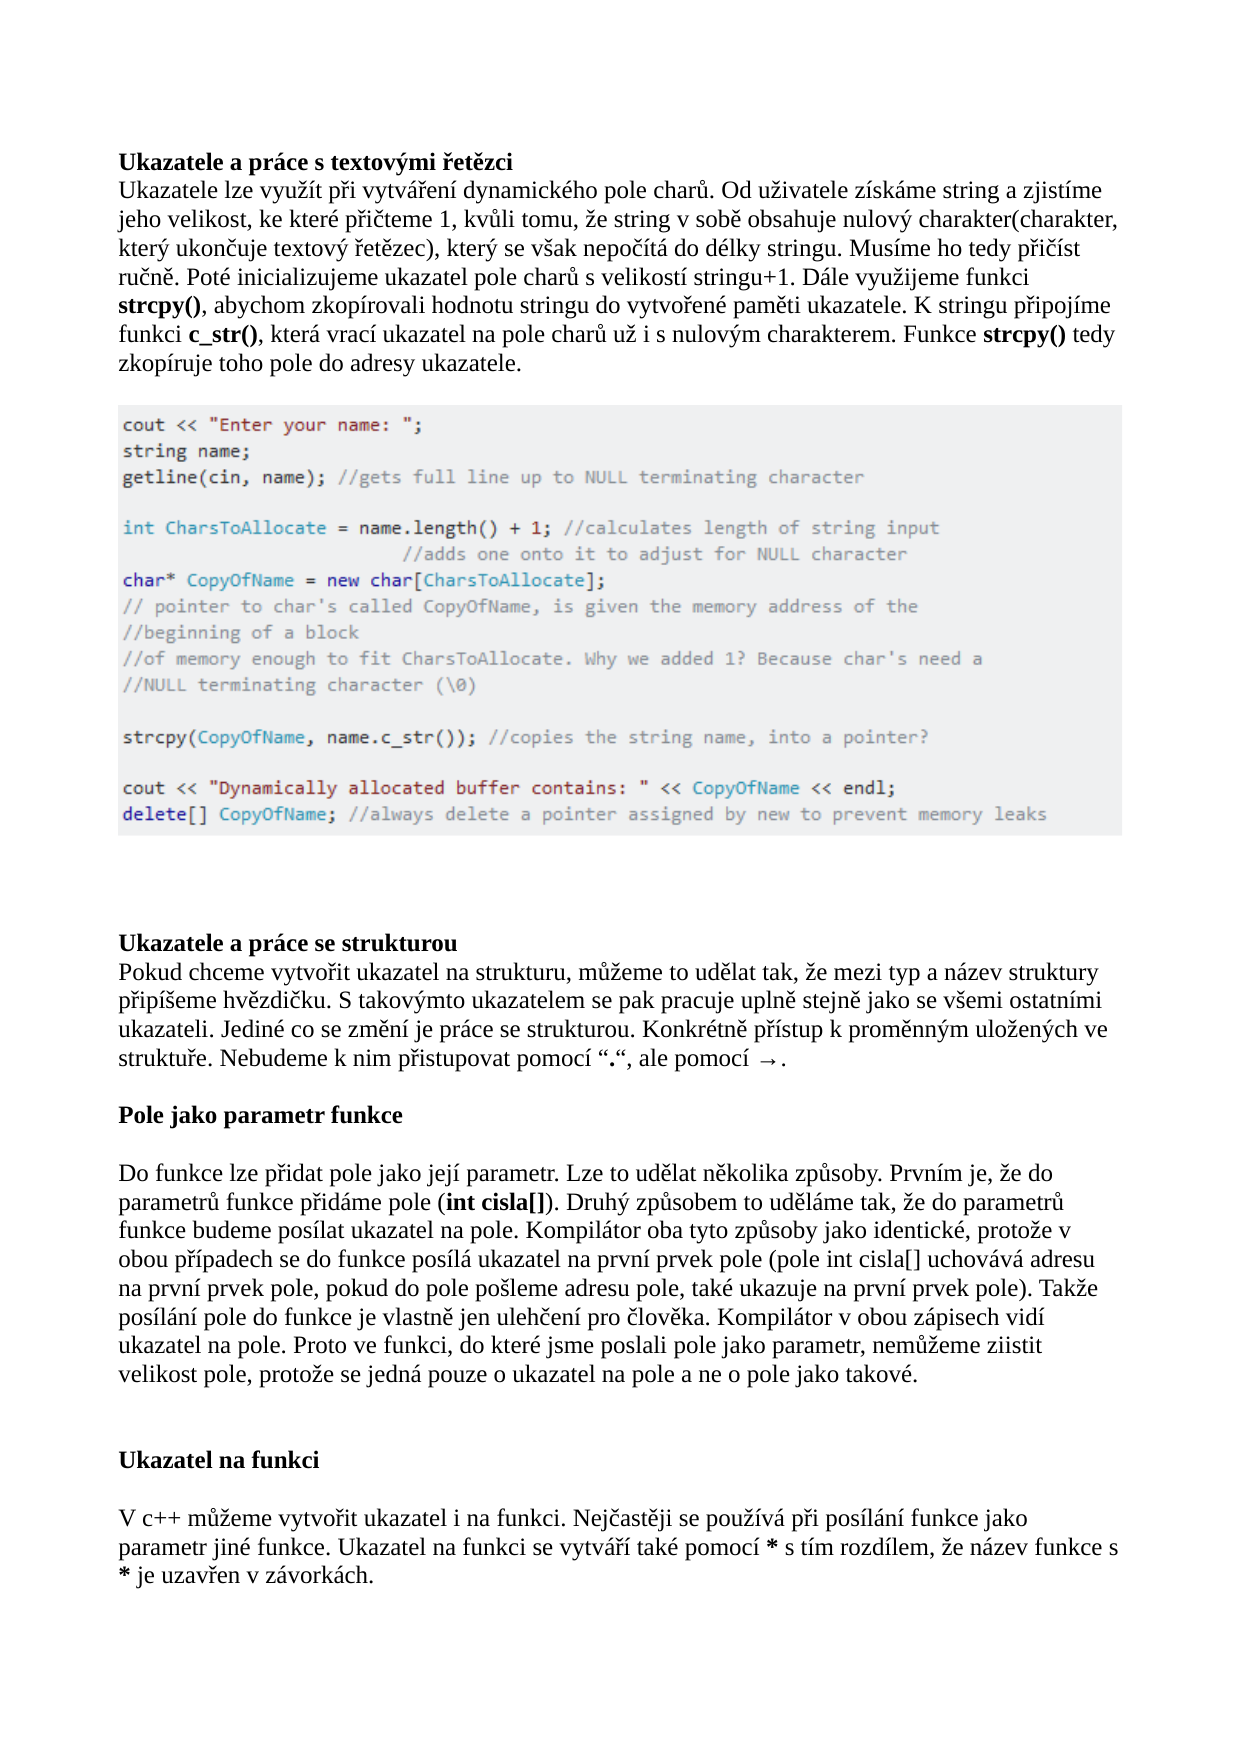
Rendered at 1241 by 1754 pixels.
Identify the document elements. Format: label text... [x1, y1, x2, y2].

text Pole jako parametr funkce [118, 1100, 1122, 1129]
text Ukazatele a práce se strukturou [118, 928, 1122, 957]
text Ukazatel na funkci [118, 1445, 1122, 1474]
text Pokud chceme vytvořit ukazatel na strukturu, můžeme to udělat tak, že mezi typ a název struktury připíšeme hvězdičku. S takovýmto ukazatelem se pak pracuje uplně stejně jako se všemi ostatními ukazateli. Jediné co se změní je práce se strukturou. Konkrétně přístup k proměnným uložených ve struktuře. Nebudeme k nim přistupovat pomocí “.“, ale pomocí →. [118, 957, 1122, 1072]
text Do funkce lze přidat pole jako její parametr. Lze to udělat několika způsoby. Prvním je, že do parametrů funkce přidáme pole (int cisla[]). Druhý způsobem to uděláme tak, že do parametrů funkce budeme posílat ukazatel na pole. Kompilátor oba tyto způsoby jako identické, protože v obou případech se do funkce posílá ukazatel na první prvek pole (pole int cisla[] uchovává adresu na první prvek pole, pokud do pole pošleme adresu pole, také ukazuje na první prvek pole). Takže posílání pole do funkce je vlastně jen ulehčení pro člověka. Kompilátor v obou zápisech vidí ukazatel na pole. Proto ve funkci, do které jsme poslali pole jako parametr, nemůžeme ziistit velikost pole, protože se jedná pouze o ukazatel na pole a ne o pole jako takové. [118, 1158, 1122, 1388]
text Ukazatele lze využít při vytváření dynamického pole charů. Od uživatele získáme string a zjistíme jeho velikost, ke které přičteme 1, kvůli tomu, že string v sobě obsahuje nulový charakter(charakter, který ukončuje textový řetězec), který se však nepočítá do délky stringu. Musíme ho tedy přičíst ručně. Poté inicializujeme ukazatel pole charů s velikostí stringu+1. Dále využijeme funkci strcpy(), abychom zkopírovali hodnotu stringu do vytvořené paměti ukazatele. K stringu připojíme funkci c_str(), která vrací ukazatel na pole charů už i s nulovým charakterem. Funkce strcpy() tedy zkopíruje toho pole do adresy ukazatele. [118, 176, 1122, 377]
text V c++ můžeme vytvořit ukazatel i na funkci. Nejčastěji se používá při posílání funkce jako parametr jiné funkce. Ukazatel na funkci se vytváří také pomocí * s tím rozdílem, že název funkce s * je uzavřen v závorkách. [118, 1503, 1122, 1589]
text Ukazatele a práce s textovými řetězci [118, 147, 1122, 176]
picture [118, 405, 1123, 842]
